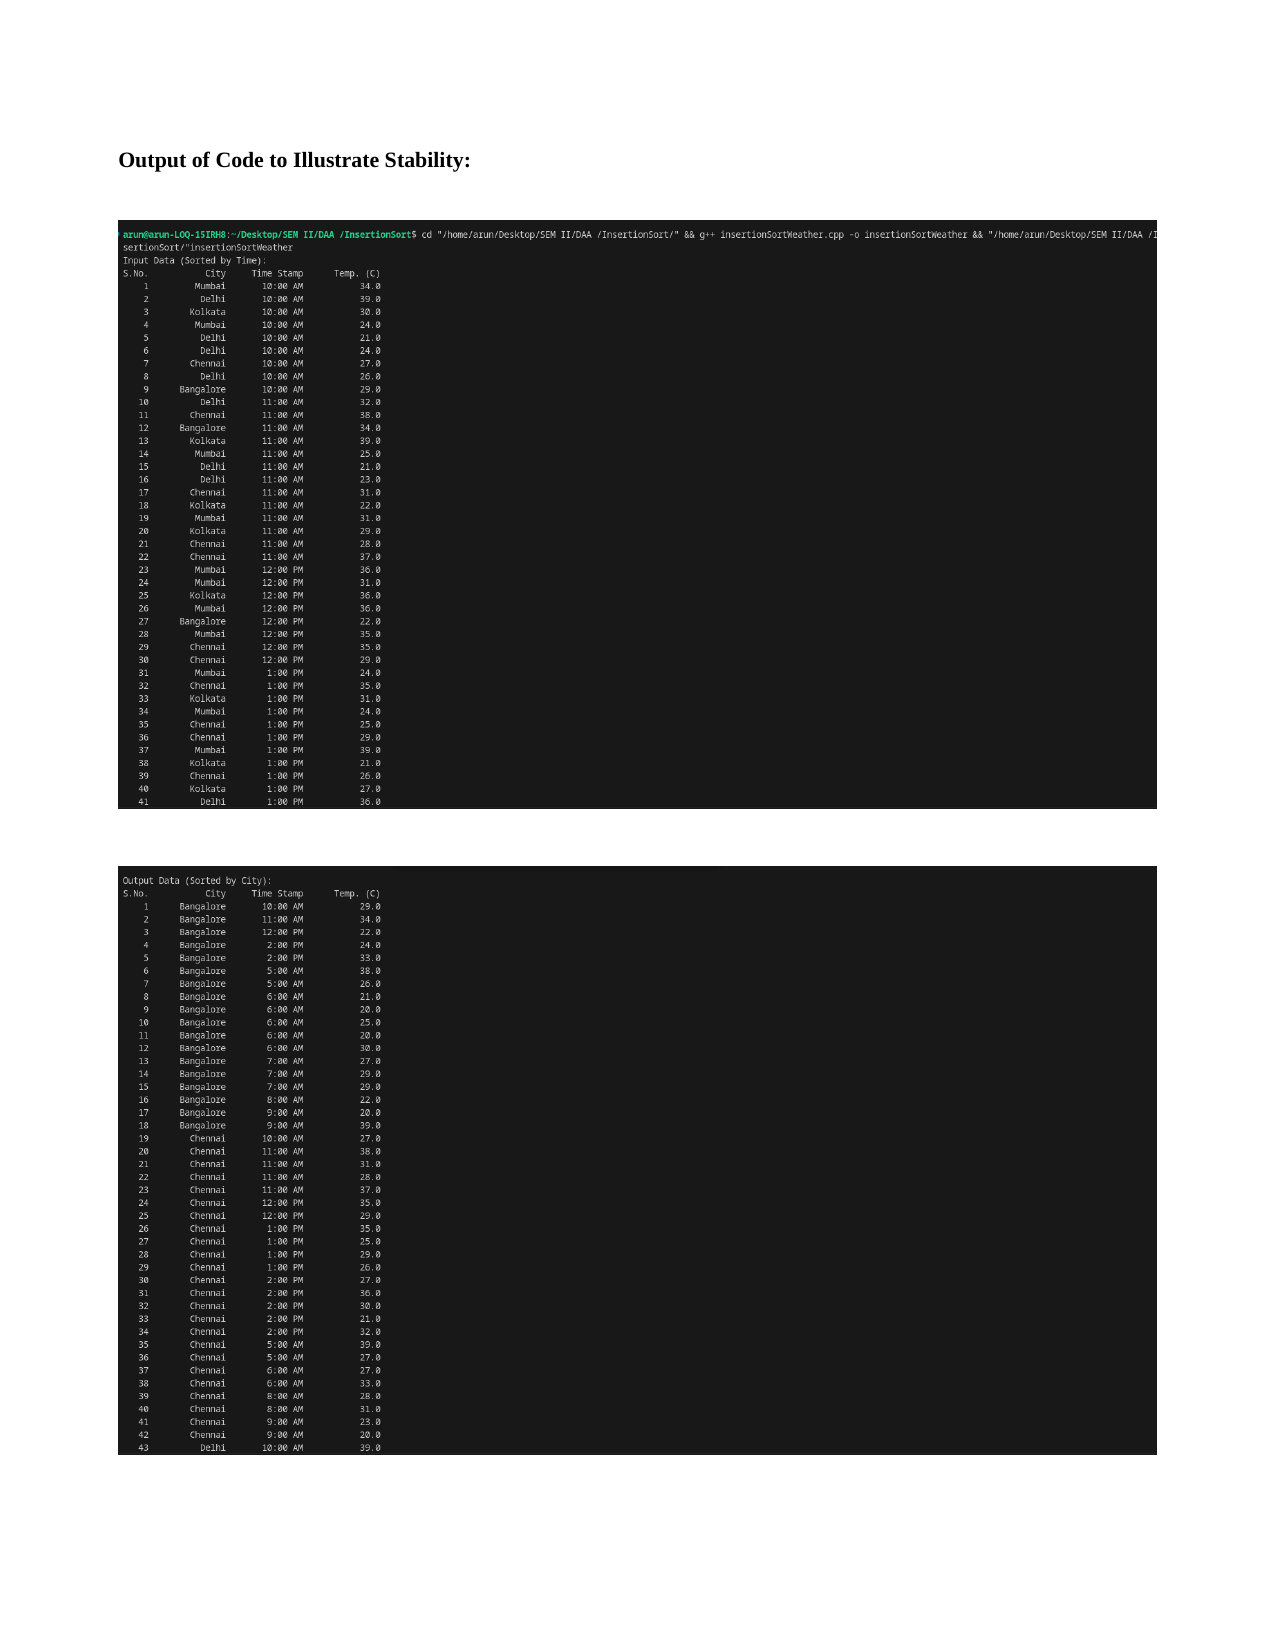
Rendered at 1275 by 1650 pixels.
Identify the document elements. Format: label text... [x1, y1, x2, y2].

text Output of Code to Illustrate Stability: [118, 147, 1157, 172]
picture [118, 220, 1157, 809]
picture [118, 866, 1157, 1455]
